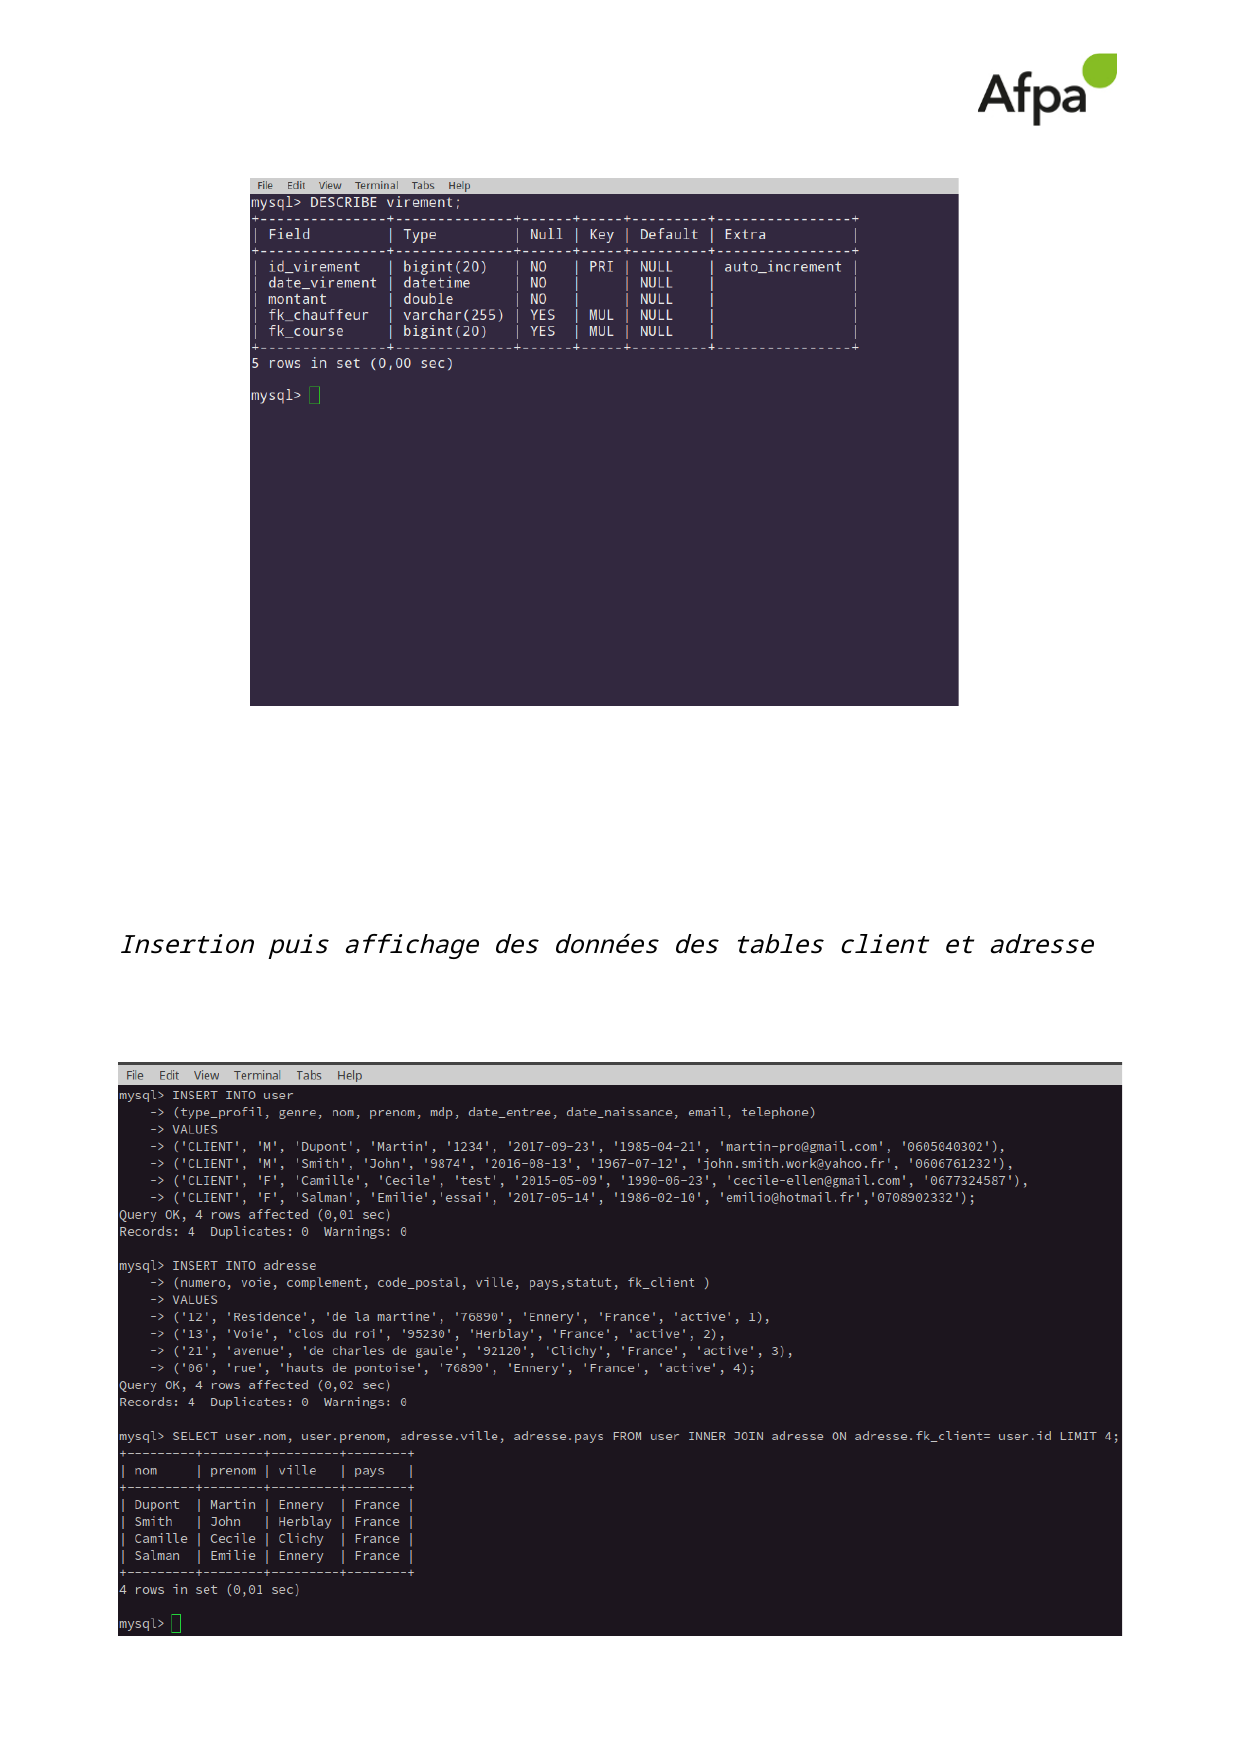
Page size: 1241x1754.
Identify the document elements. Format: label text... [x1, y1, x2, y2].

picture [977, 53, 1117, 126]
text Insertion puis affichage des données des tables client et adresse [118, 926, 1122, 960]
picture [250, 178, 959, 706]
picture [118, 1062, 1123, 1636]
